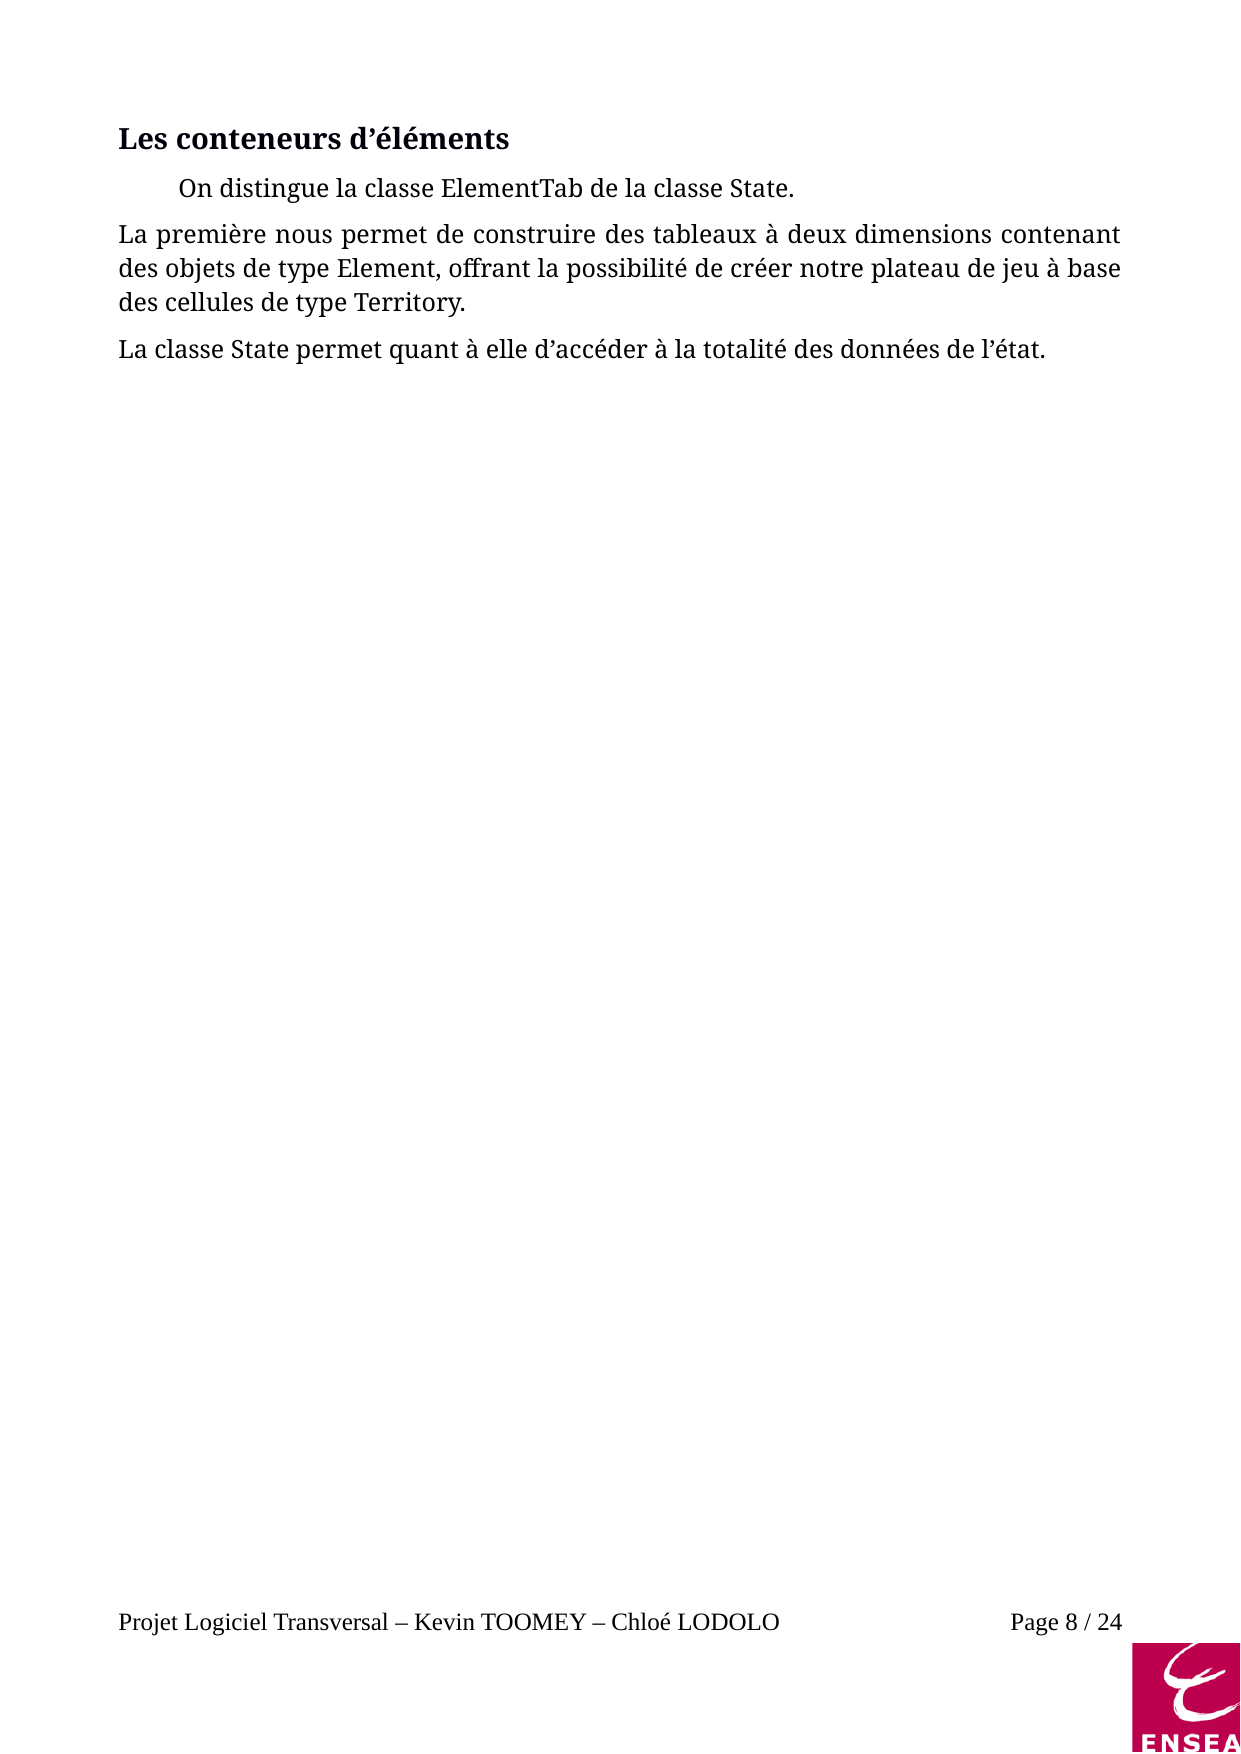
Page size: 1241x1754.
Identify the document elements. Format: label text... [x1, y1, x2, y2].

text La première nous permet de construire des tableaux à deux dimensions contenant des objets de type Element, offrant la possibilité de créer notre plateau de jeu à base des cellules de type Territory. [118, 217, 1122, 319]
text La classe State permet quant à elle d’accéder à la totalité des données de l’état. [118, 332, 1122, 366]
picture [1132, 1643, 1241, 1752]
text On distingue la classe ElementTab de la classe State. [118, 170, 1122, 204]
subtitle Les conteneurs d’éléments [118, 118, 1122, 158]
